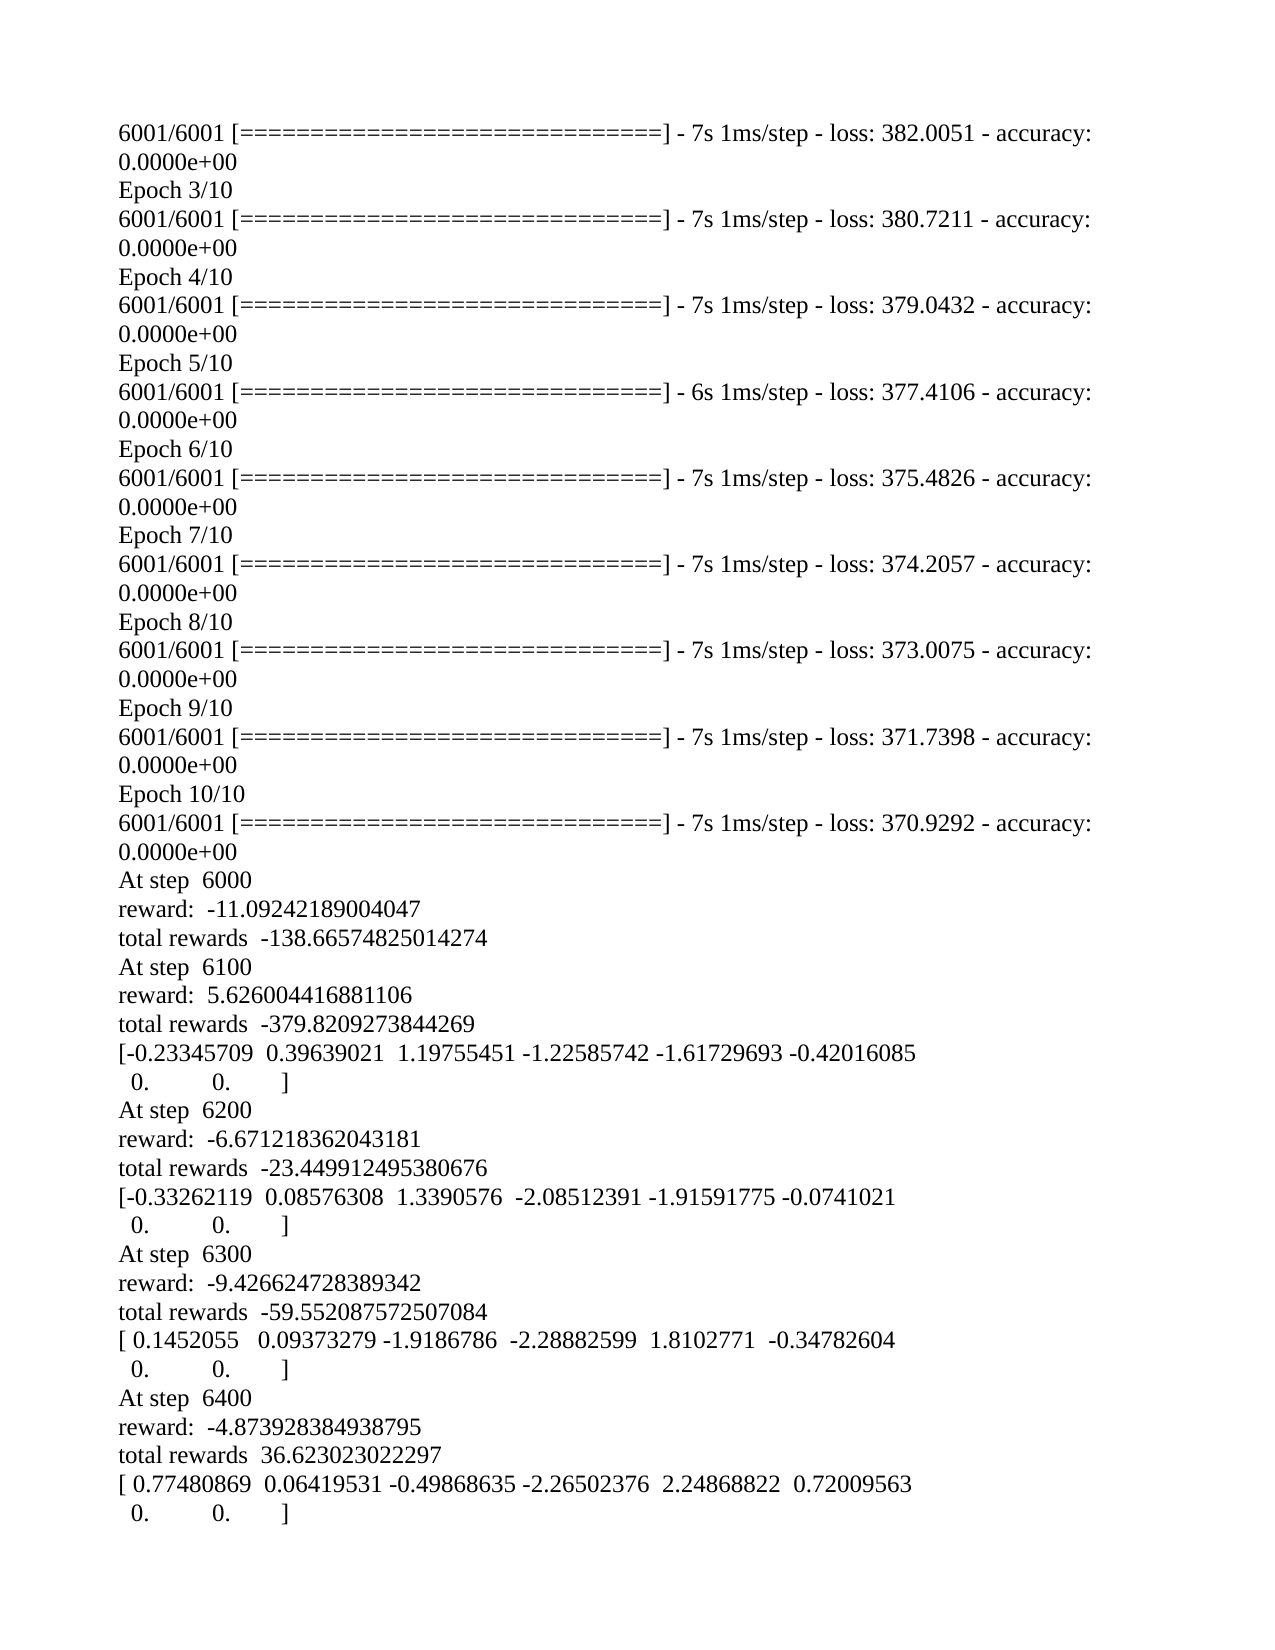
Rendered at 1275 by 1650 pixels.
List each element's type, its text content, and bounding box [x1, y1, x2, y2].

text 6001/6001 [==============================] - 7s 1ms/step - loss: 370.9292 - accuracy: 0.0000e+00 [118, 808, 1157, 866]
text reward: -4.873928384938795 [118, 1412, 1157, 1441]
text 0. 0. ] [118, 1067, 1157, 1096]
text At step 6000 [118, 866, 1157, 894]
text Epoch 4/10 [118, 262, 1157, 291]
text Epoch 9/10 [118, 693, 1157, 722]
text 6001/6001 [==============================] - 7s 1ms/step - loss: 375.4826 - accuracy: 0.0000e+00 [118, 463, 1157, 521]
text Epoch 10/10 [118, 779, 1157, 808]
text total rewards -59.552087572507084 [118, 1297, 1157, 1326]
text [ 0.77480869 0.06419531 -0.49868635 -2.26502376 2.24868822 0.72009563 [118, 1469, 1157, 1498]
text 0. 0. ] [118, 1354, 1157, 1383]
text reward: -11.09242189004047 [118, 894, 1157, 923]
text 6001/6001 [==============================] - 7s 1ms/step - loss: 379.0432 - accuracy: 0.0000e+00 [118, 291, 1157, 348]
text 0. 0. ] [118, 1498, 1157, 1527]
text At step 6400 [118, 1383, 1157, 1412]
text 6001/6001 [==============================] - 7s 1ms/step - loss: 371.7398 - accuracy: 0.0000e+00 [118, 722, 1157, 779]
text At step 6100 [118, 952, 1157, 981]
text total rewards -379.8209273844269 [118, 1009, 1157, 1038]
text Epoch 6/10 [118, 434, 1157, 463]
text reward: -6.671218362043181 [118, 1124, 1157, 1153]
text At step 6300 [118, 1239, 1157, 1268]
text 0. 0. ] [118, 1211, 1157, 1239]
text [-0.33262119 0.08576308 1.3390576 -2.08512391 -1.91591775 -0.0741021 [118, 1182, 1157, 1211]
text 6001/6001 [==============================] - 7s 1ms/step - loss: 382.0051 - accuracy: 0.0000e+00 [118, 118, 1157, 176]
text reward: -9.426624728389342 [118, 1268, 1157, 1297]
text 6001/6001 [==============================] - 7s 1ms/step - loss: 380.7211 - accuracy: 0.0000e+00 [118, 204, 1157, 262]
text total rewards 36.623023022297 [118, 1441, 1157, 1469]
text At step 6200 [118, 1096, 1157, 1124]
text total rewards -138.66574825014274 [118, 923, 1157, 952]
text Epoch 7/10 [118, 521, 1157, 549]
text Epoch 5/10 [118, 348, 1157, 377]
text total rewards -23.449912495380676 [118, 1153, 1157, 1182]
text Epoch 8/10 [118, 607, 1157, 636]
text 6001/6001 [==============================] - 6s 1ms/step - loss: 377.4106 - accuracy: 0.0000e+00 [118, 377, 1157, 434]
text 6001/6001 [==============================] - 7s 1ms/step - loss: 373.0075 - accuracy: 0.0000e+00 [118, 636, 1157, 693]
text Epoch 3/10 [118, 176, 1157, 204]
text [ 0.1452055 0.09373279 -1.9186786 -2.28882599 1.8102771 -0.34782604 [118, 1326, 1157, 1354]
text reward: 5.626004416881106 [118, 981, 1157, 1009]
text 6001/6001 [==============================] - 7s 1ms/step - loss: 374.2057 - accuracy: 0.0000e+00 [118, 549, 1157, 607]
text [-0.23345709 0.39639021 1.19755451 -1.22585742 -1.61729693 -0.42016085 [118, 1038, 1157, 1067]
